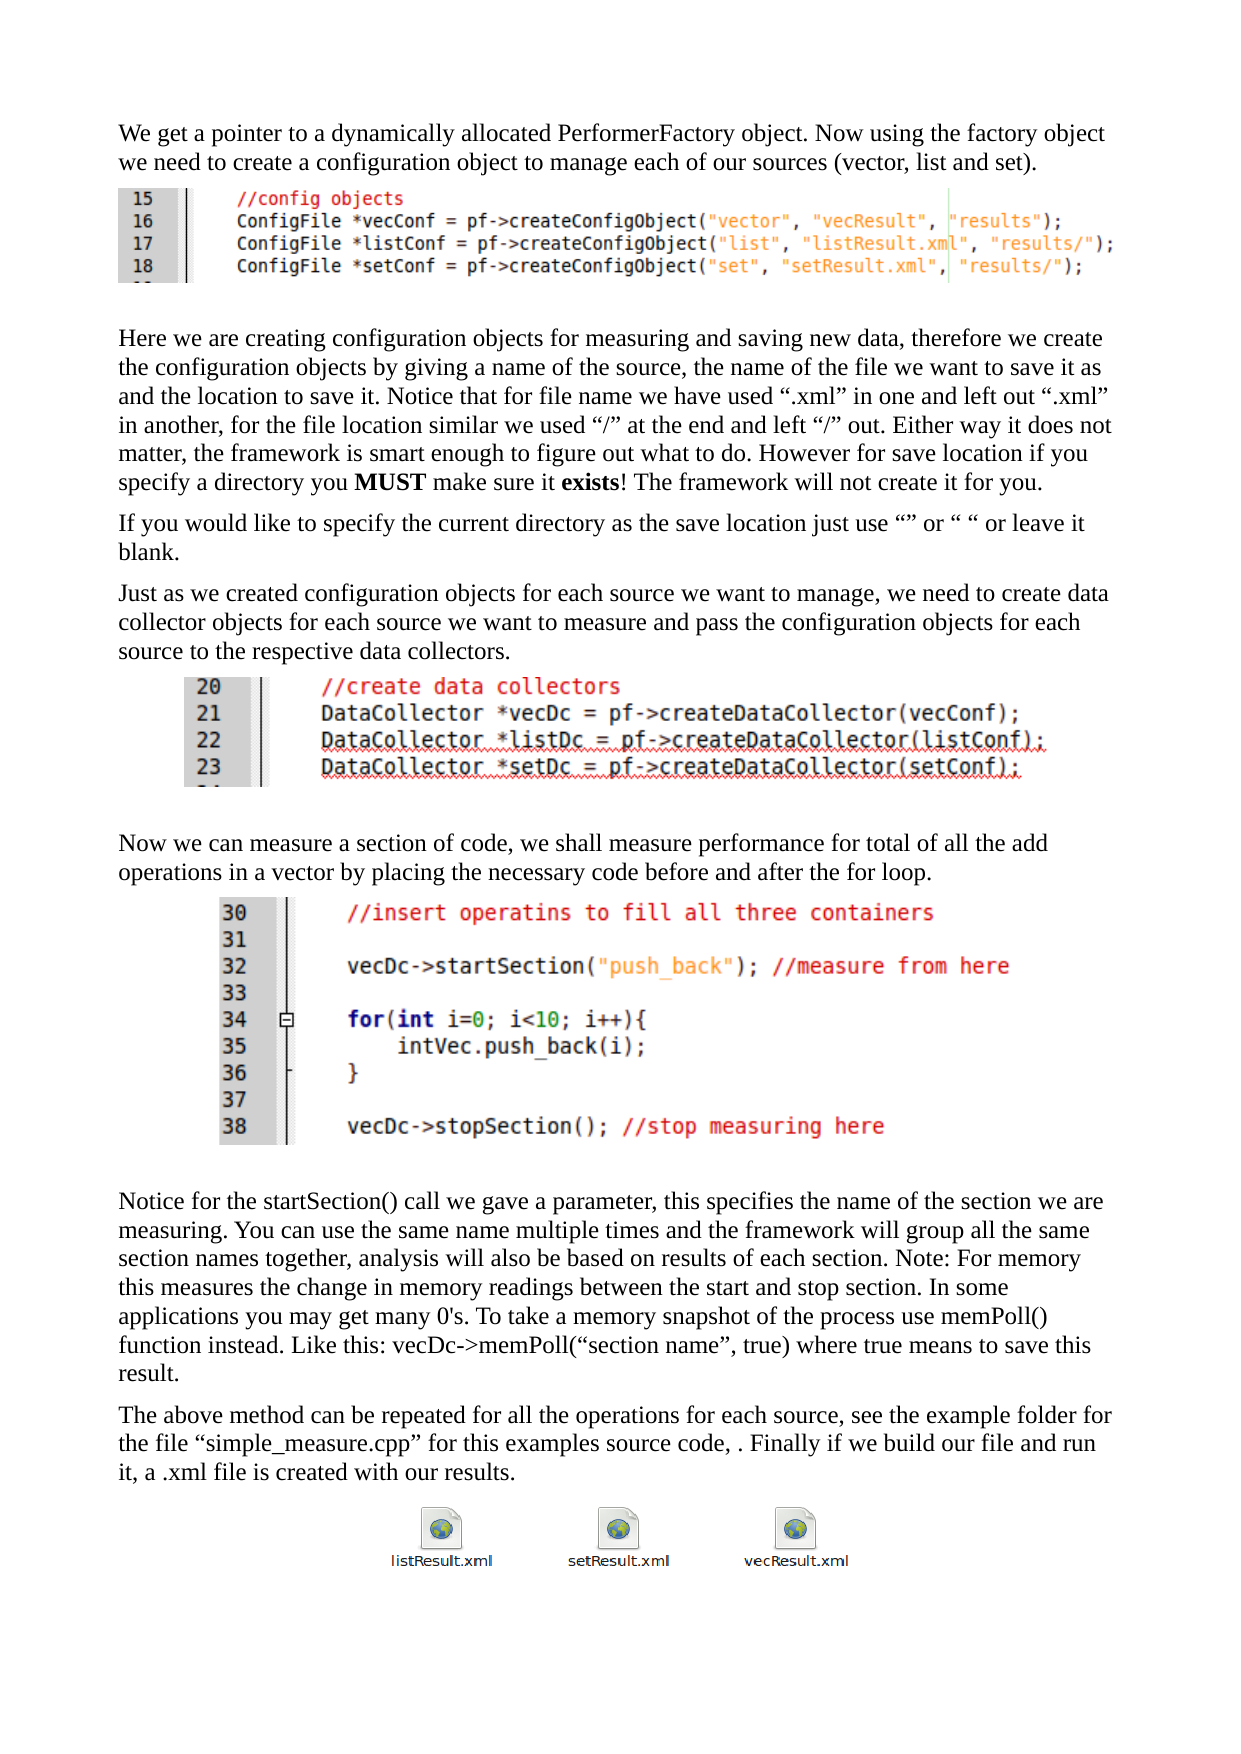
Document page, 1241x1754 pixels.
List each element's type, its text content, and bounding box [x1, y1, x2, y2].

text Now we can measure a section of code, we shall measure performance for total of all the add operations in a vector by placing the necessary code before and after the for loop. [118, 828, 1122, 885]
picture [219, 897, 1021, 1145]
text Just as we created configuration objects for each source we want to manage, we need to create data collector objects for each source we want to measure and pass the configuration objects for each source to the respective data collectors. [118, 578, 1122, 665]
text The above method can be repeated for all the operations for each source, see the example folder for the file “simple_measure.cpp” for this examples source code, . Finally if we build our file and run it, a .xml file is created with our results. [118, 1400, 1122, 1486]
text Here we are creating configuration objects for measuring and saving new data, therefore we create the configuration objects by giving a name of the source, the name of the file we want to save it as and the location to save it. Notice that for file name we have used “.xml” in one and left out “.xml” in another, for the file location similar we used “/” at the end and left “/” out. Either way it does not matter, the framework is smart enough to figure out what to do. However for save location if you specify a directory you MUST make sure it exists! The framework will not create it for you. [118, 323, 1122, 496]
picture [184, 677, 1056, 787]
text If you would like to specify the current directory as the save location just use “” or “ “ or leave it blank. [118, 508, 1122, 566]
picture [380, 1498, 860, 1576]
text We get a pointer to a dynamically allocated PerformerFactory object. Now using the factory object we need to create a configuration object to manage each of our sources (vector, list and set). [118, 118, 1122, 176]
picture [118, 188, 1122, 283]
text Notice for the startSection() call we gave a parameter, this specifies the name of the section we are measuring. You can use the same name multiple times and the framework will group all the same section names together, analysis will also be based on results of each section. Note: For memory this measures the change in memory readings between the start and stop section. In some applications you may get many 0's. To take a memory snapshot of the process use memPoll() function instead. Like this: vecDc->memPoll(“section name”, true) where true means to save this result. [118, 1186, 1122, 1387]
